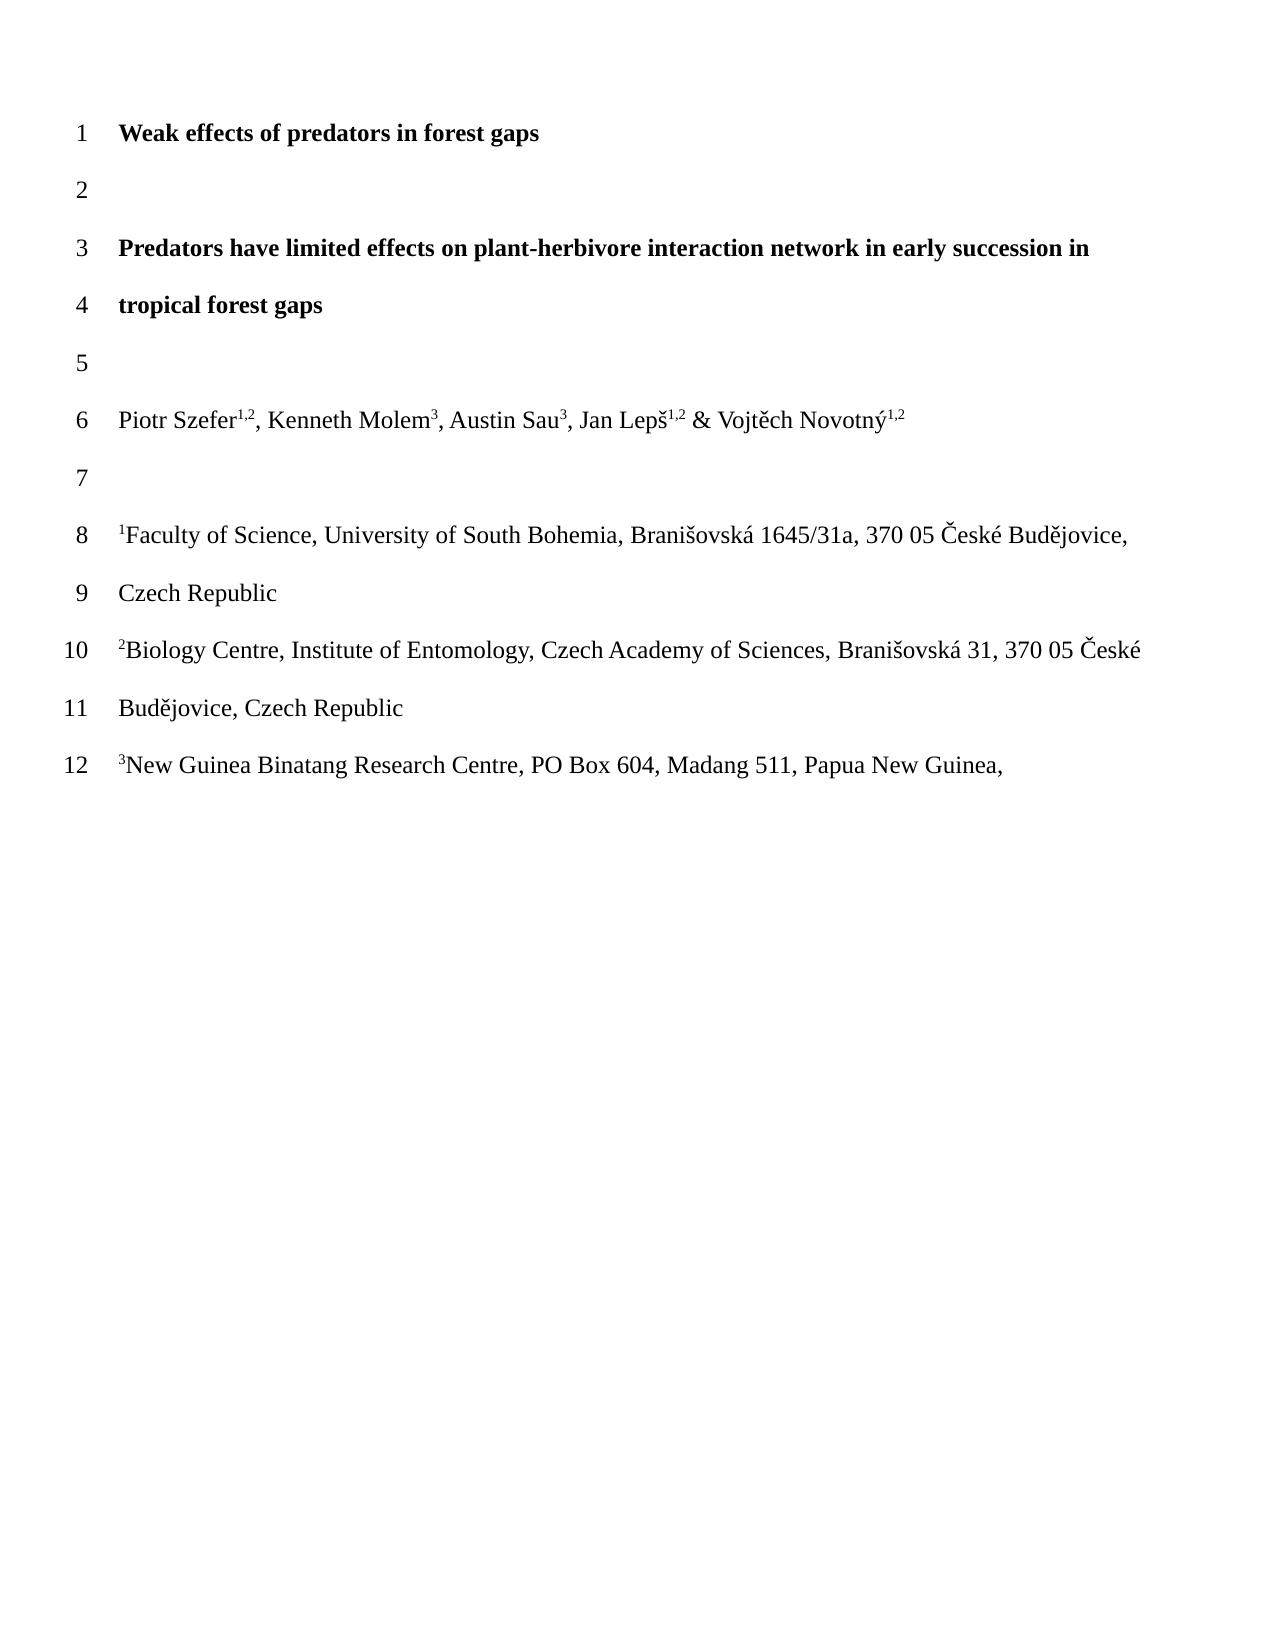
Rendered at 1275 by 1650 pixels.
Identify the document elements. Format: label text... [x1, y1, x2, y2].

text Piotr Szefer1,2, Kenneth Molem3, Austin Sau3, Jan Lepš1,2 & Vojtěch Novotný1,2 [118, 406, 1157, 434]
text Predators have limited effects on plant-herbivore interaction network in early succession in tropical forest gaps [118, 233, 1157, 319]
text 1Faculty of Science, University of South Bohemia, Branišovská 1645/31a, 370 05 České Budějovice, Czech Republic [118, 521, 1157, 607]
text Weak effects of predators in forest gaps [118, 118, 1157, 147]
text 3New Guinea Binatang Research Centre, PO Box 604, Madang 511, Papua New Guinea, [118, 751, 1157, 779]
text 2Biology Centre, Institute of Entomology, Czech Academy of Sciences, Branišovská 31, 370 05 České Budějovice, Czech Republic [118, 636, 1157, 722]
